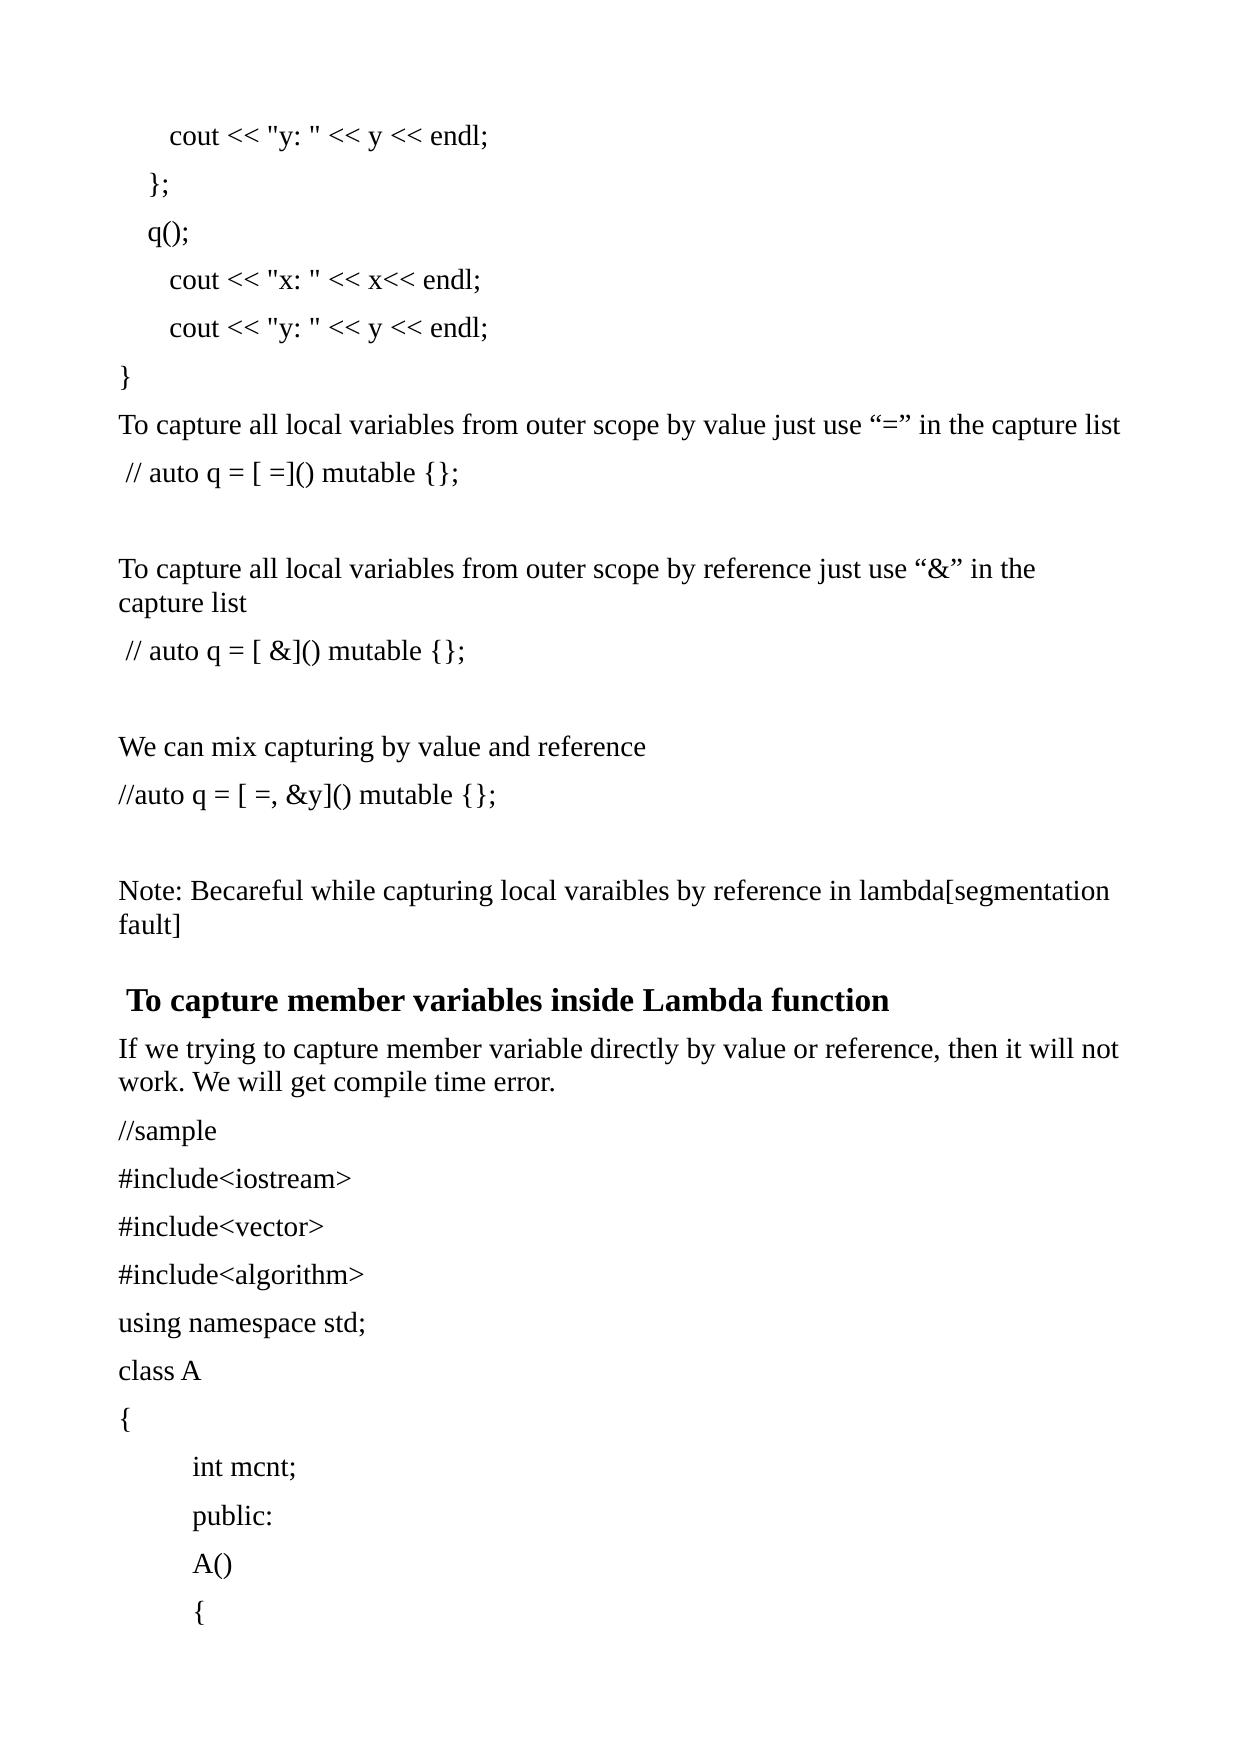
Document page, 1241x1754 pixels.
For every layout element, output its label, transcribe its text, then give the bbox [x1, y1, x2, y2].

text If we trying to capture member variable directly by value or reference, then it will not work. We will get compile time error. [118, 1031, 1122, 1098]
text }; [118, 166, 1122, 200]
text public: [118, 1498, 1122, 1531]
text int mcnt; [118, 1449, 1122, 1483]
text To capture all local variables from outer scope by reference just use “&” in the capture list [118, 551, 1122, 618]
text //auto q = [ =, &y]() mutable {}; [118, 777, 1122, 811]
text #include<vector> [118, 1209, 1122, 1242]
text class A [118, 1353, 1122, 1387]
text using namespace std; [118, 1305, 1122, 1339]
text cout << "y: " << y << endl; [118, 311, 1122, 344]
text cout << "y: " << y << endl; [118, 118, 1122, 152]
text { [118, 1594, 1122, 1627]
text #include<algorithm> [118, 1257, 1122, 1291]
text //sample [118, 1113, 1122, 1146]
text To capture all local variables from outer scope by value just use “=” in the capture list [118, 407, 1122, 440]
text We can mix capturing by value and reference [118, 729, 1122, 763]
text Note: Becareful while capturing local varaibles by reference in lambda[segmentation fault] [118, 873, 1122, 941]
text // auto q = [ &]() mutable {}; [118, 633, 1122, 666]
text // auto q = [ =]() mutable {}; [118, 455, 1122, 488]
text { [118, 1401, 1122, 1435]
text A() [118, 1546, 1122, 1579]
subtitle To capture member variables inside Lambda function [118, 980, 1122, 1018]
text } [118, 359, 1122, 392]
text q(); [118, 214, 1122, 248]
text cout << "x: " << x<< endl; [118, 262, 1122, 296]
text #include<iostream> [118, 1161, 1122, 1194]
